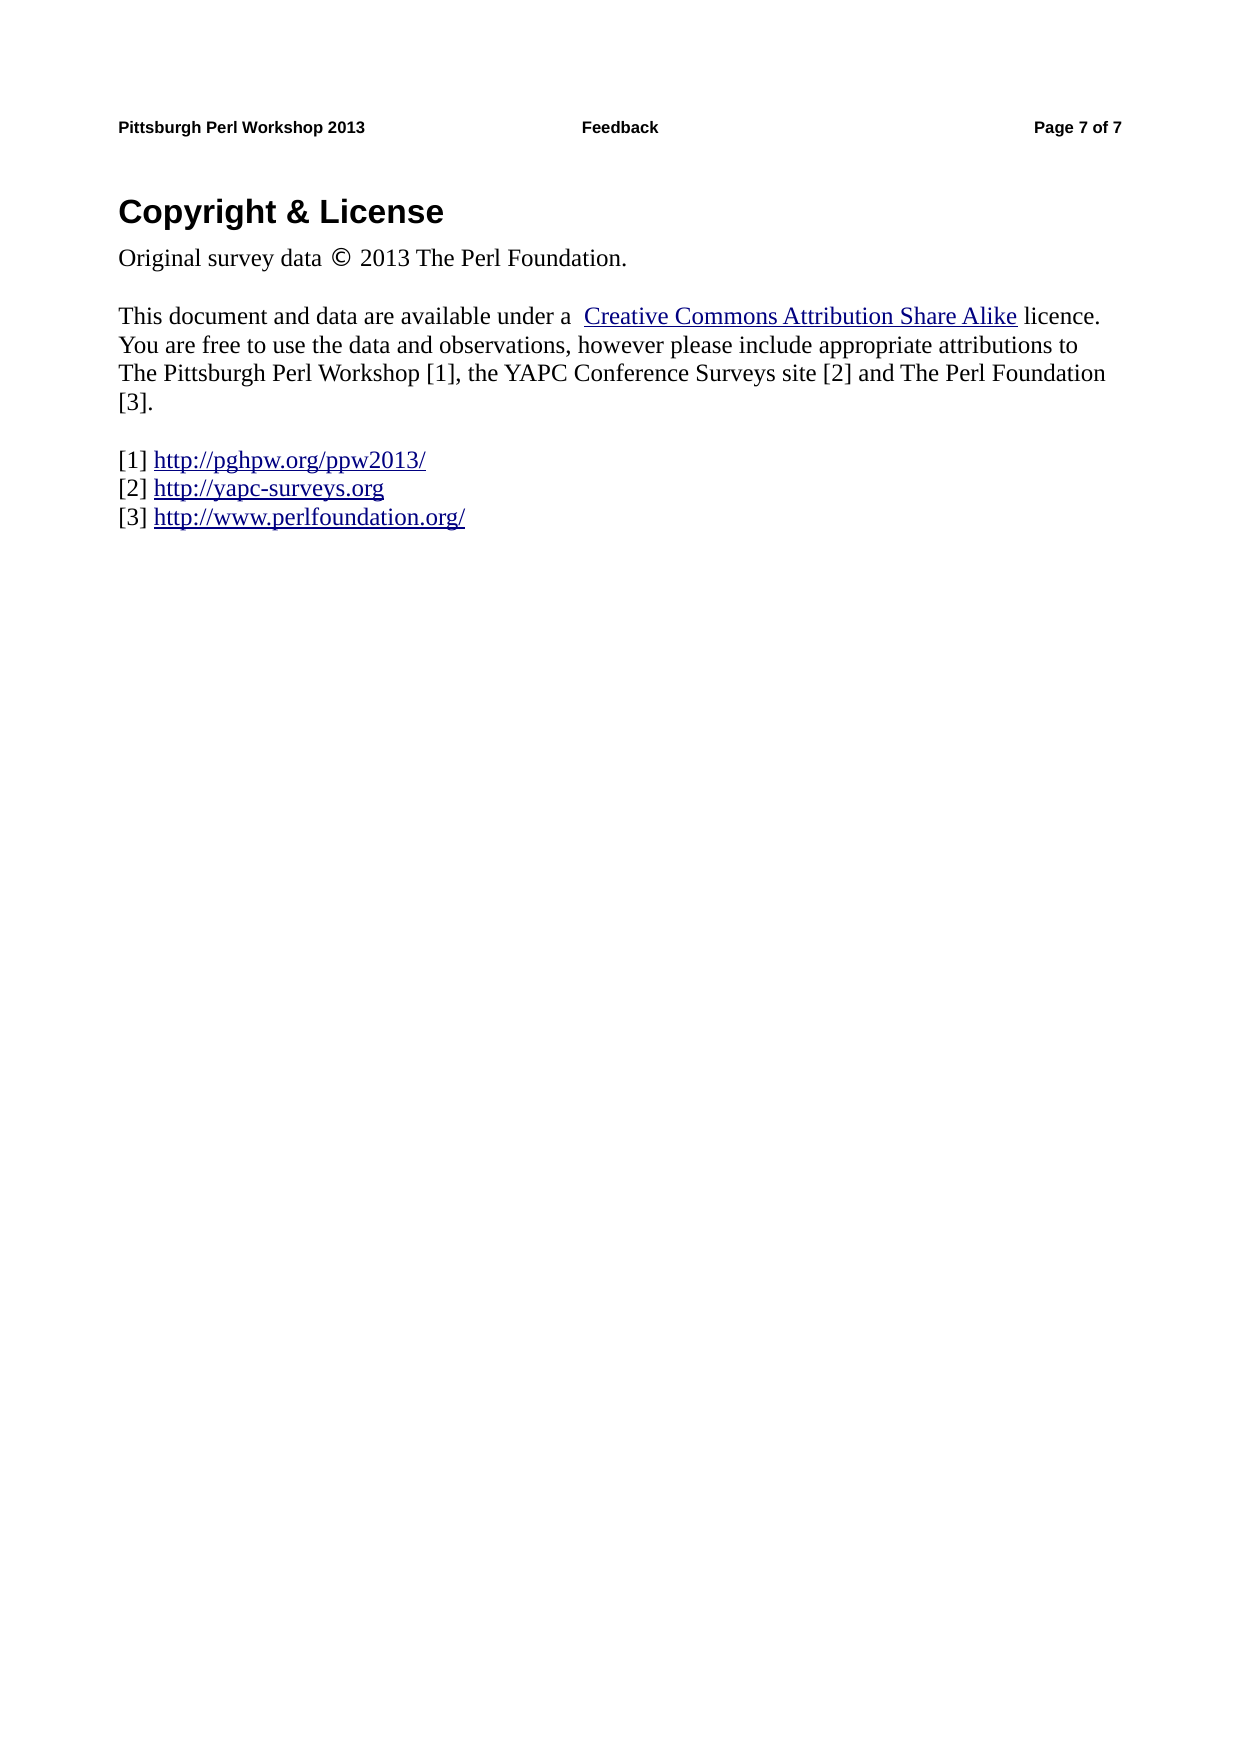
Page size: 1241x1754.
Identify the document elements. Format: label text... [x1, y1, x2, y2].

text [1] http://pghpw.org/ppw2013/ [118, 445, 1122, 473]
text This document and data are available under a Creative Commons Attribution Share Alike licence. You are free to use the data and observations, however please include appropriate attributions to The Pittsburgh Perl Workshop [1], the YAPC Conference Surveys site [2] and The Perl Foundation [3]. [118, 301, 1122, 416]
text [2] http://yapc-surveys.org [118, 473, 1122, 502]
text [3] http://www.perlfoundation.org/ [118, 502, 1122, 531]
text Original survey data © 2013 The Perl Foundation. [118, 243, 1122, 272]
subtitle Copyright & License [118, 192, 1122, 230]
